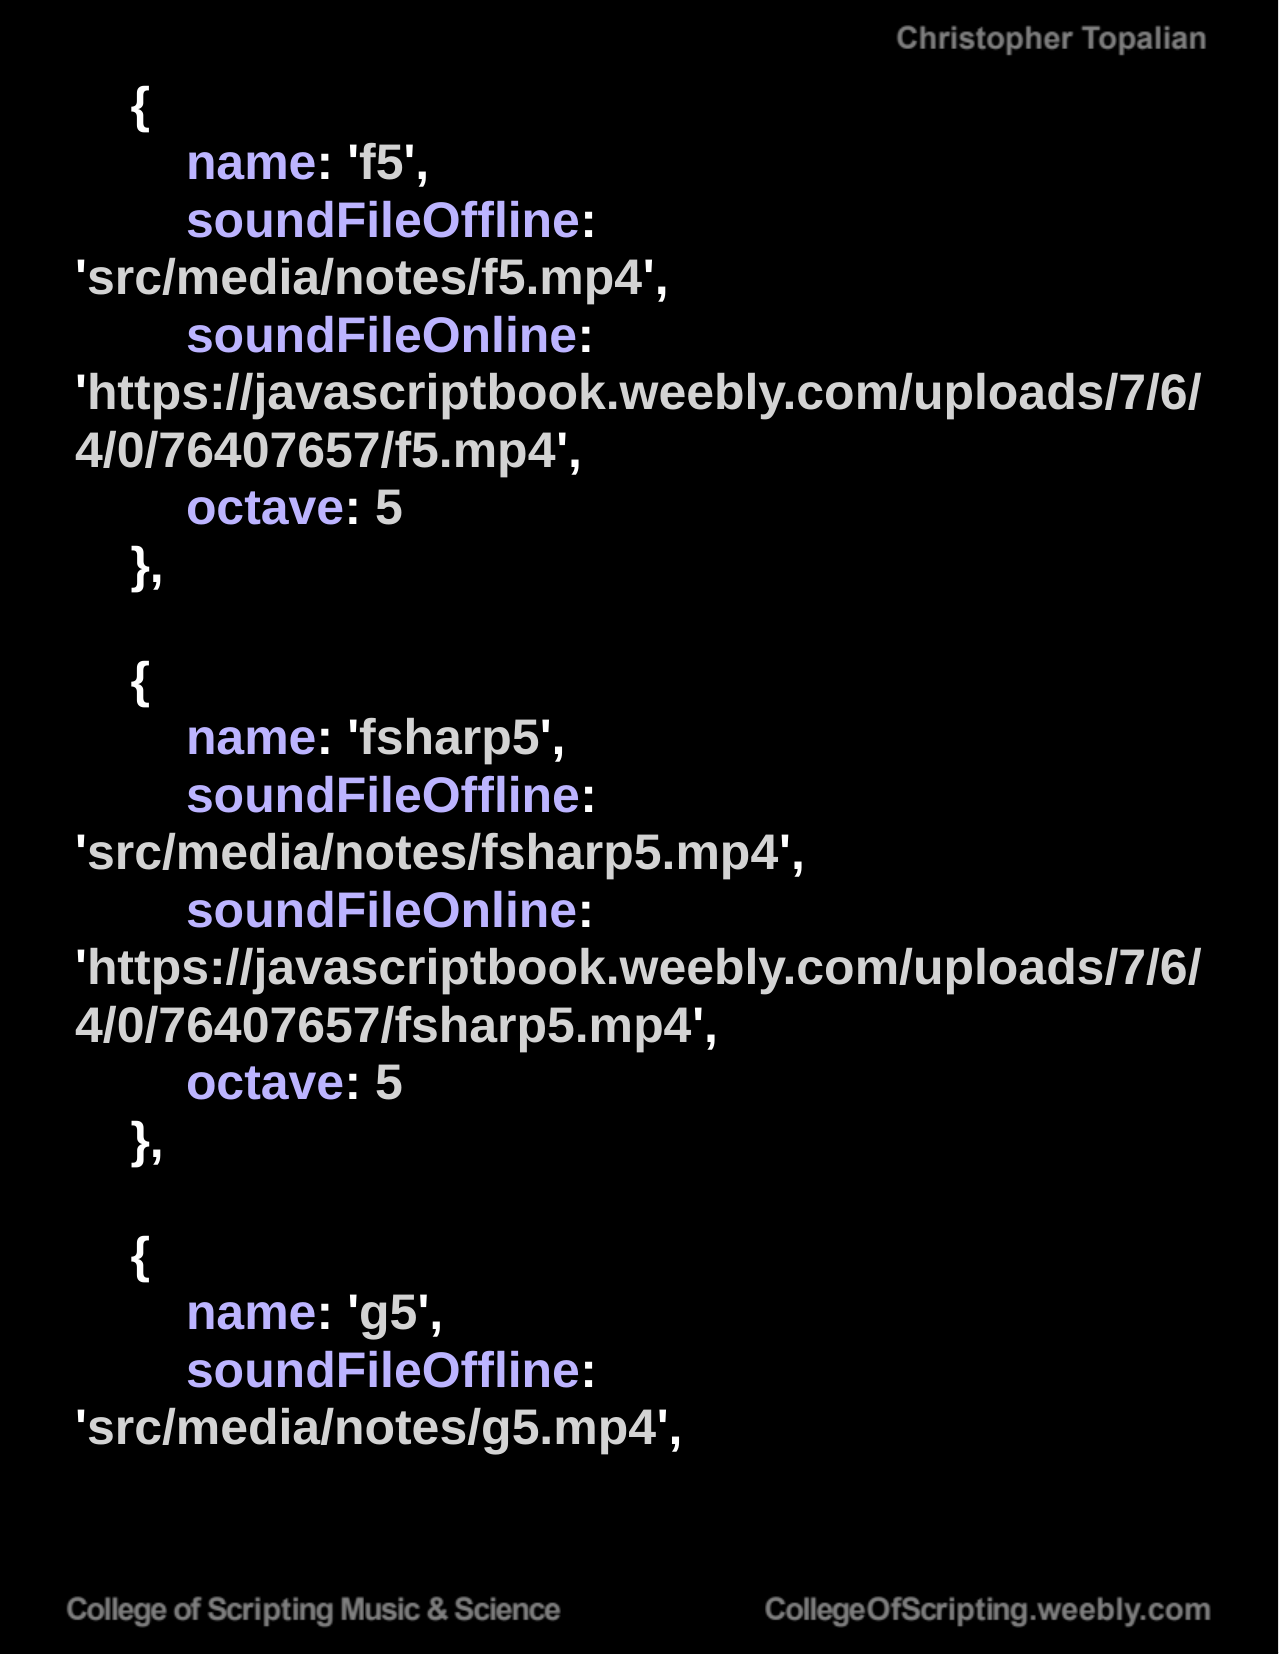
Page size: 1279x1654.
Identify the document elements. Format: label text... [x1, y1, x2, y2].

text octave: 5 [75, 477, 1203, 535]
text { [75, 1225, 1203, 1282]
text }, [75, 1110, 1203, 1167]
text octave: 5 [75, 1052, 1203, 1110]
text name: 'fsharp5', [75, 707, 1203, 765]
text soundFileOffline: 'src/media/notes/f5.mp4', [75, 190, 1203, 305]
text name: 'f5', [75, 132, 1203, 190]
text { [75, 75, 1203, 132]
text soundFileOffline: 'src/media/notes/fsharp5.mp4', [75, 765, 1203, 880]
text { [75, 650, 1203, 707]
text name: 'g5', [75, 1282, 1203, 1340]
text soundFileOnline: 'https://javascriptbook.weebly.com/uploads/7/6/4/0/76407657/fsharp5.mp4', [75, 880, 1203, 1052]
text soundFileOnline: 'https://javascriptbook.weebly.com/uploads/7/6/4/0/76407657/f5.mp4', [75, 305, 1203, 477]
text soundFileOffline: 'src/media/notes/g5.mp4', [75, 1340, 1203, 1455]
text }, [75, 535, 1203, 592]
